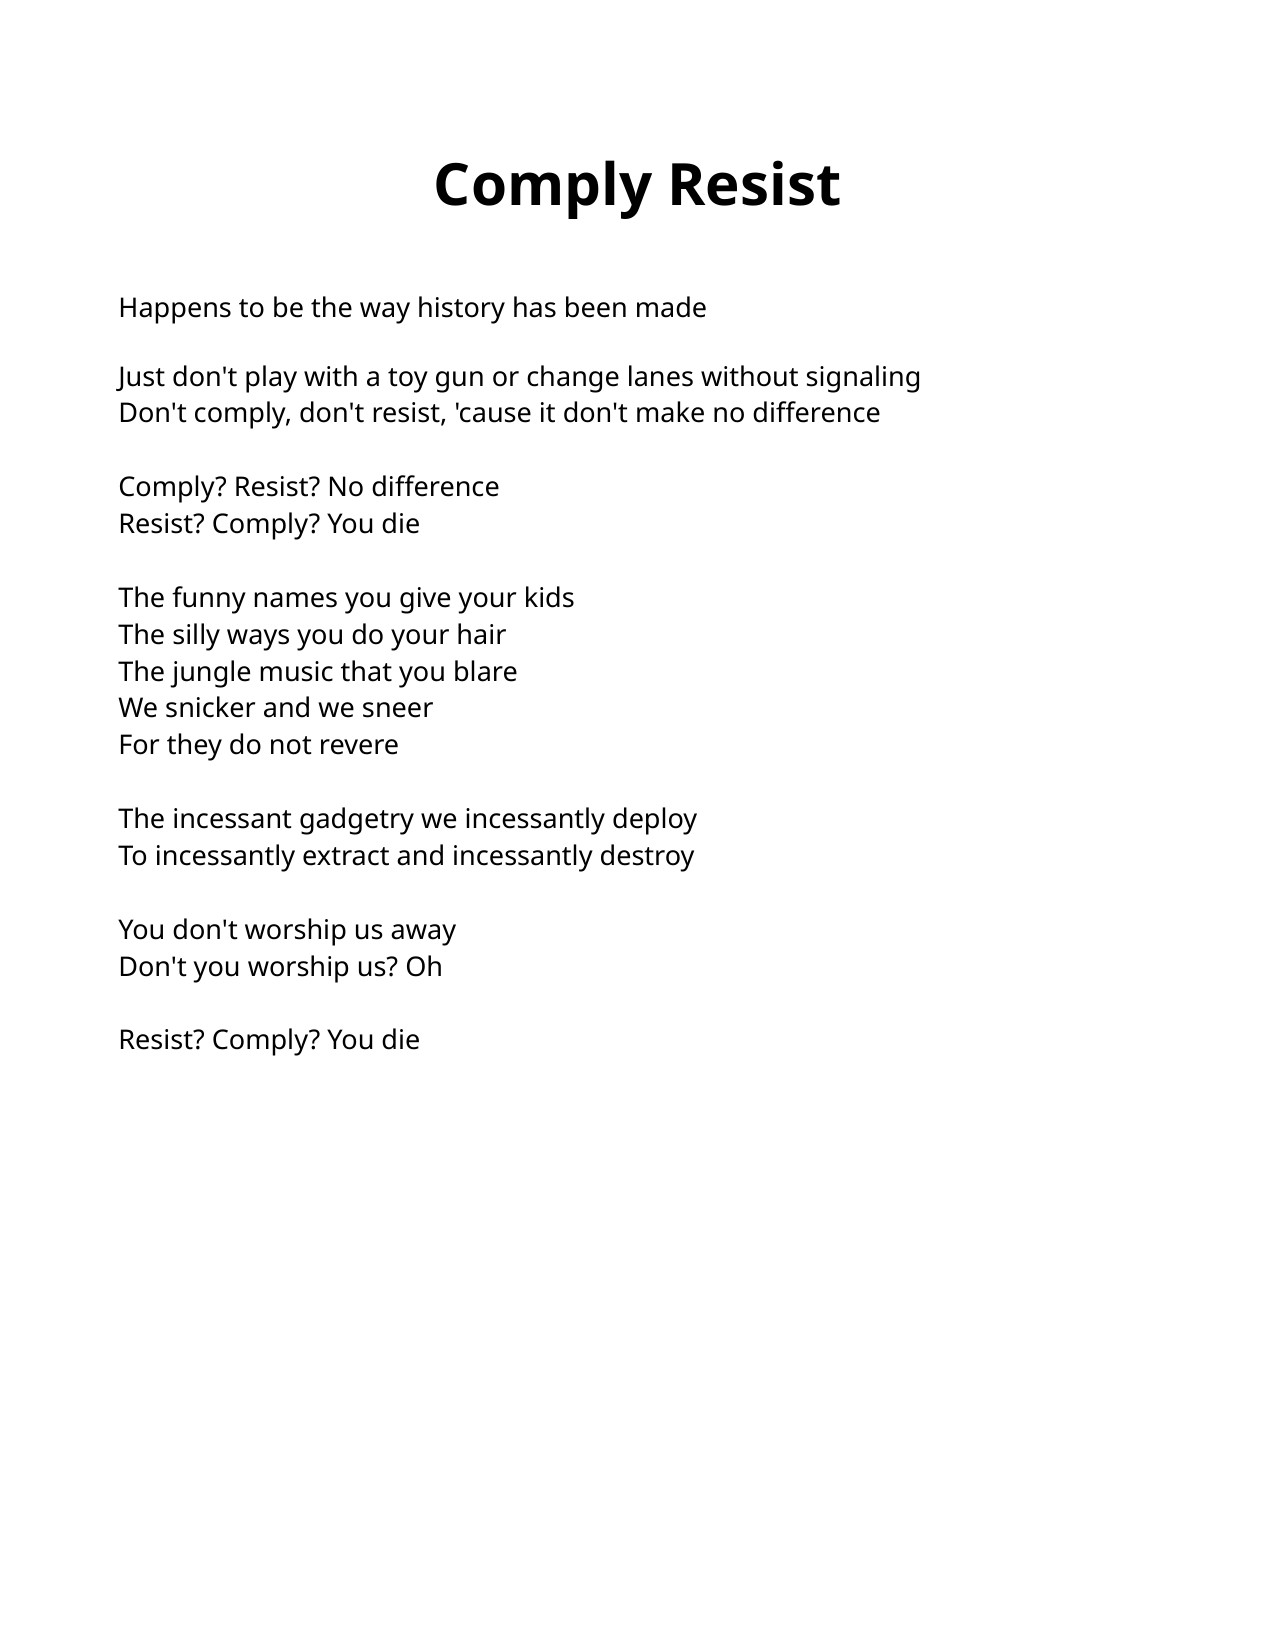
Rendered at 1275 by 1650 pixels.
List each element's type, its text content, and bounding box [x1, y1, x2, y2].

text Don't you worship us? Oh [118, 947, 1157, 984]
text For they do not revere [118, 726, 1157, 763]
text We snicker and we sneer [118, 689, 1157, 726]
text To incessantly extract and incessantly destroy [118, 836, 1157, 873]
text Just don't play with a toy gun or change lanes without signaling [118, 357, 1157, 394]
text The funny names you give your kids [118, 578, 1157, 615]
text The jungle music that you blare [118, 652, 1157, 689]
text Comply? Resist? No difference [118, 468, 1157, 504]
text The silly ways you do your hair [118, 615, 1157, 652]
text Resist? Comply? You die [118, 504, 1157, 541]
text Don't comply, don't resist, 'cause it don't make no difference [118, 394, 1157, 431]
text The incessant gadgetry we incessantly deploy [118, 799, 1157, 836]
text You don't worship us away [118, 910, 1157, 947]
text Resist? Comply? You die [118, 1021, 1157, 1058]
text Happens to be the way history has been made [118, 289, 1157, 326]
